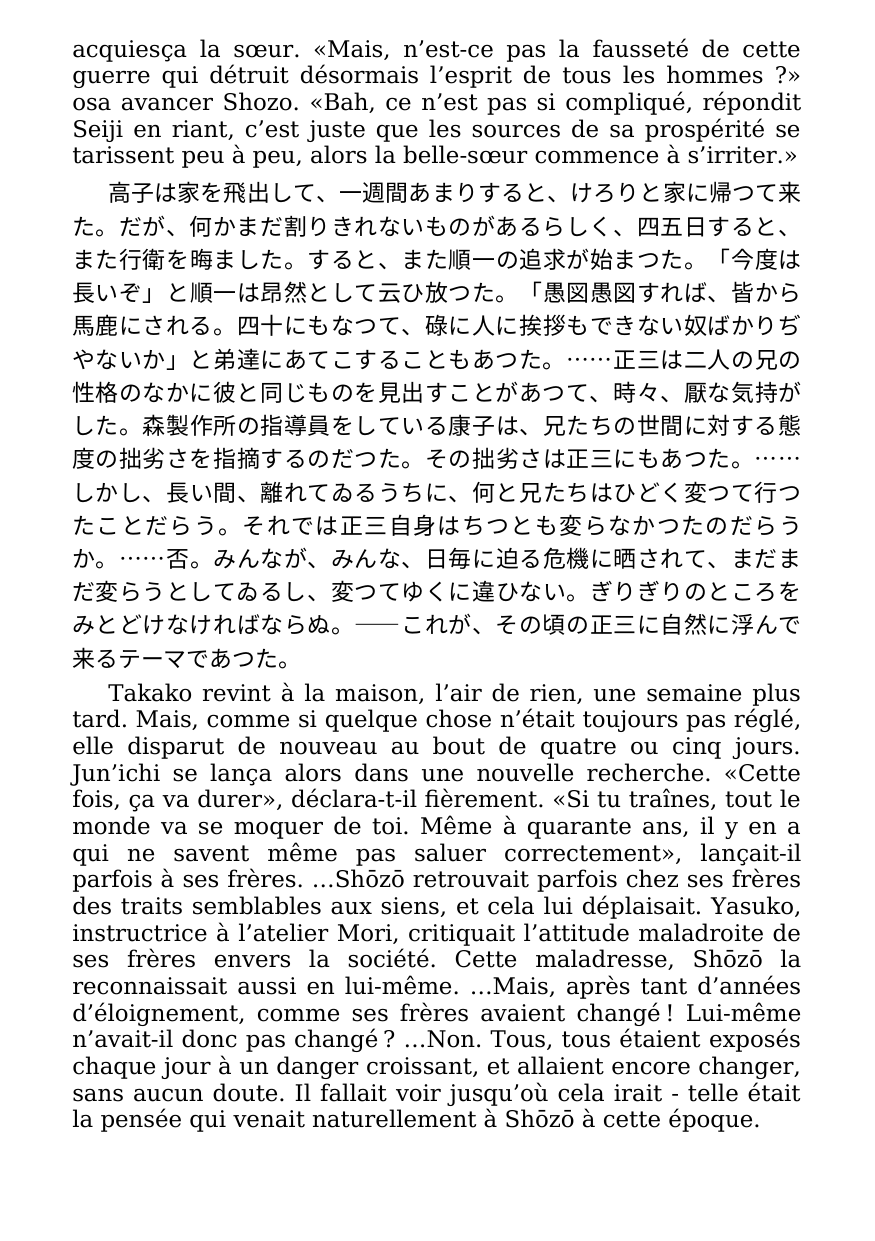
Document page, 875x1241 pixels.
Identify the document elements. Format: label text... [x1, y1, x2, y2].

text 高子は家を飛出して、一週間あまりすると、けろりと家に帰つて来た。だが、何かまだ割りきれないものがあるらしく、四五日すると、また行衛を晦ました。すると、また順一の追求が始まつた。「今度は長いぞ」と順一は昂然として云ひ放つた。「愚図愚図すれば、皆から馬鹿にされる。四十にもなつて、碌に人に挨拶もできない奴ばかりぢやないか」と弟達にあてこすることもあつた。……正三は二人の兄の性格のなかに彼と同じものを見出すことがあつて、時々、厭な気持がした。森製作所の指導員をしている康子は、兄たちの世間に対する態度の拙劣さを指摘するのだつた。その拙劣さは正三にもあつた。……しかし、長い間、離れてゐるうちに、何と兄たちはひどく変つて行つたことだらう。それでは正三自身はちつとも変らなかつたのだらうか。……否。みんなが、みんな、日毎に迫る危機に晒されて、まだまだ変らうとしてゐるし、変つてゆくに違ひない。ぎりぎりのところをみとどけなければならぬ。――これが、その頃の正三に自然に浮んで来るテーマであつた。 [72, 175, 802, 674]
text acquiesça la sœur. «Mais, n’est-ce pas la fausseté de cette guerre qui détruit désormais l’esprit de tous les hommes ?» osa avancer Shozo. «Bah, ce n’est pas si compliqué, répondit Seiji en riant, c’est juste que les sources de sa prospérité se tarissent peu à peu, alors la belle-sœur commence à s’irriter.» [72, 36, 802, 169]
text Takako revint à la maison, l’air de rien, une semaine plus tard. Mais, comme si quelque chose n’était toujours pas réglé, elle disparut de nouveau au bout de quatre ou cinq jours. Jun’ichi se lança alors dans une nouvelle recherche. «Cette fois, ça va durer», déclara-t-il fièrement. «Si tu traînes, tout le monde va se moquer de toi. Même à quarante ans, il y en a qui ne savent même pas saluer correctement», lançait-il parfois à ses frères. …Shōzō retrouvait parfois chez ses frères des traits semblables aux siens, et cela lui déplaisait. Yasuko, instructrice à l’atelier Mori, critiquait l’attitude maladroite de ses frères envers la société. Cette maladresse, Shōzō la reconnaissait aussi en lui-même. …Mais, après tant d’années d’éloignement, comme ses frères avaient changé ! Lui-même n’avait-il donc pas changé ? …Non. Tous, tous étaient exposés chaque jour à un danger croissant, et allaient encore changer, sans aucun doute. Il fallait voir jusqu’où cela irait - telle était la pensée qui venait naturellement à Shōzō à cette époque. [72, 680, 802, 1133]
